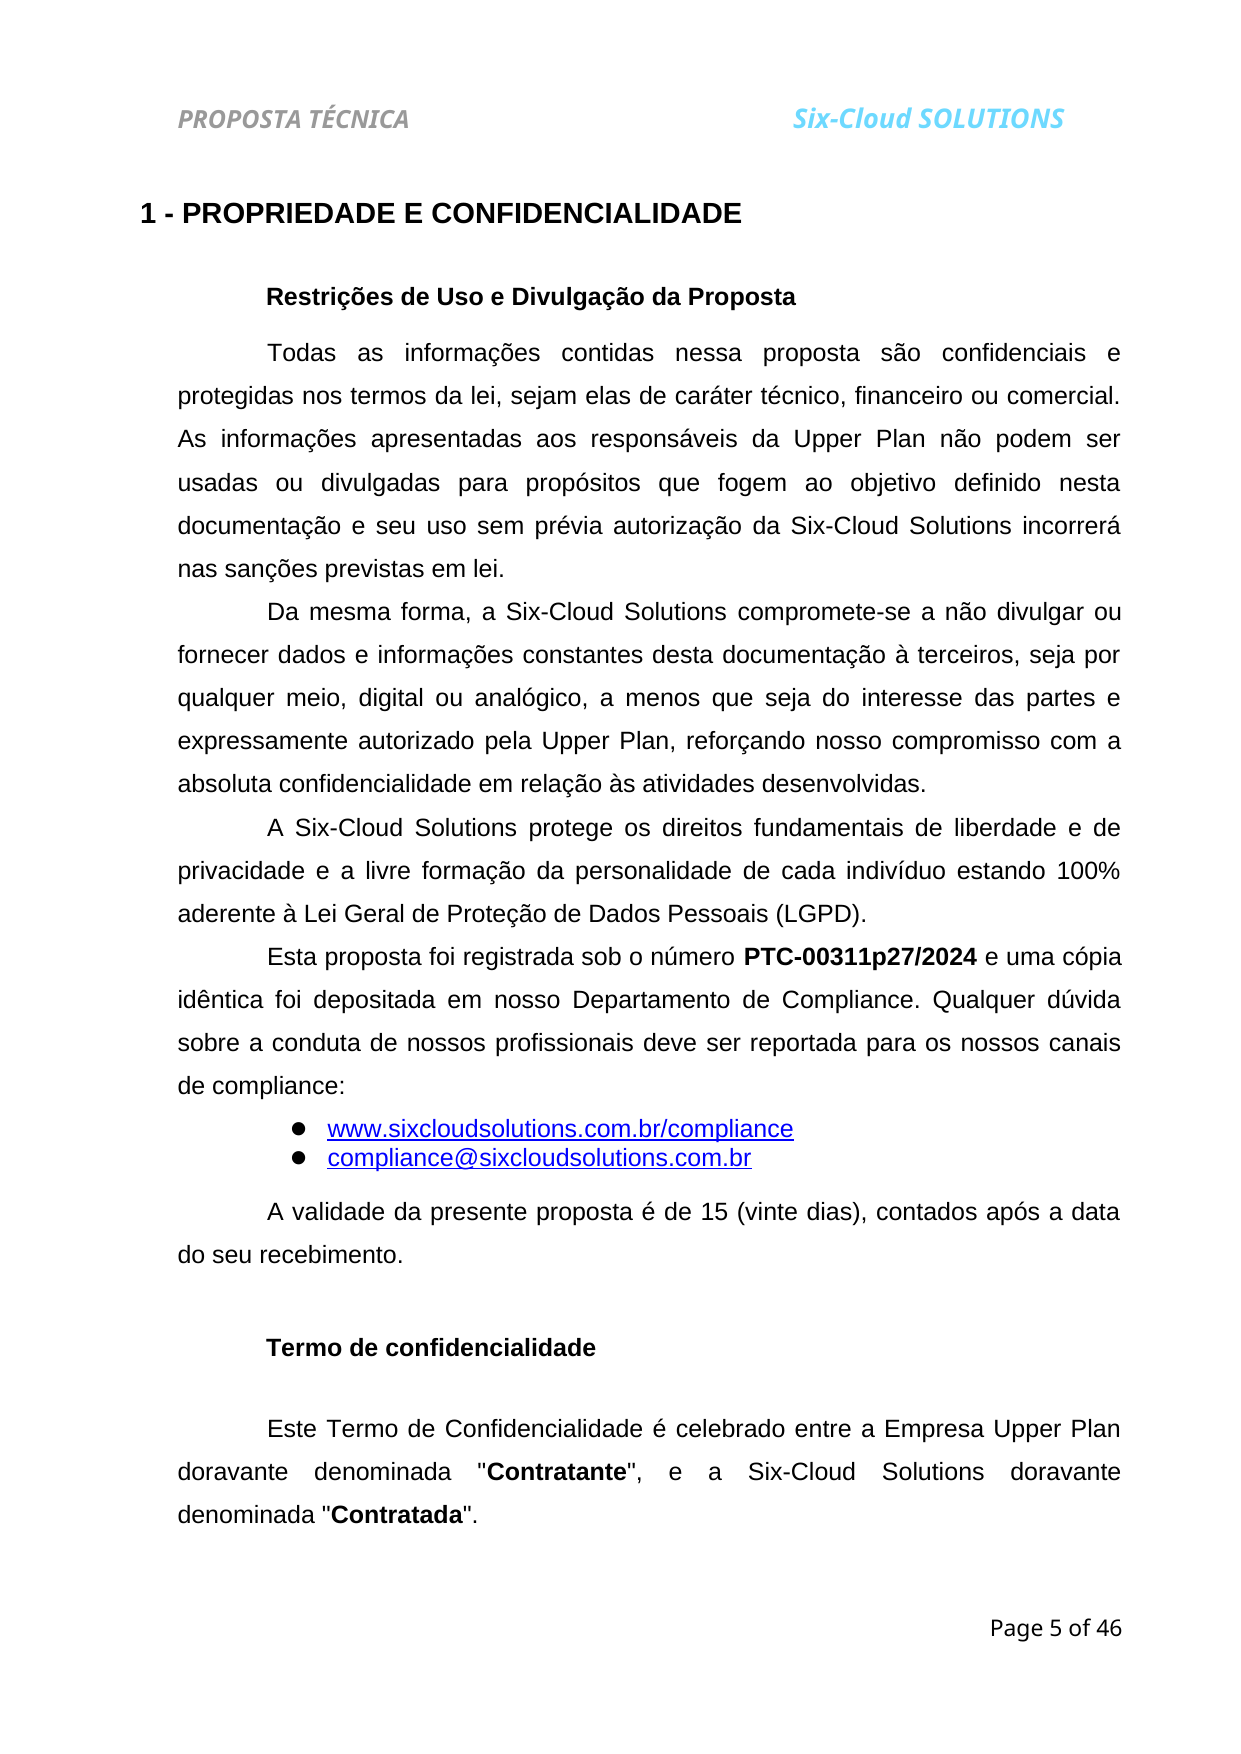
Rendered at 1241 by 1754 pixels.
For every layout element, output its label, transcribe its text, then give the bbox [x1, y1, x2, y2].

text A validade da presente proposta é de 15 (vinte dias), contados após a data do seu recebimento. [177, 1197, 1122, 1269]
subtitle 1 - PROPRIEDADE E CONFIDENCIALIDADE [140, 196, 1122, 229]
text Este Termo de Confidencialidade é celebrado entre a Empresa Upper Plan doravante denominada "Contratante", e a Six-Cloud Solutions doravante denominada "Contratada". [177, 1414, 1122, 1529]
list www.sixcloudsolutions.com.br/compliance [290, 1114, 1122, 1143]
text A Six-Cloud Solutions protege os direitos fundamentais de liberdade e de privacidade e a livre formação da personalidade de cada indivíduo estando 100% aderente à Lei Geral de Proteção de Dados Pessoais (LGPD). [177, 813, 1122, 928]
text Da mesma forma, a Six-Cloud Solutions compromete-se a não divulgar ou fornecer dados e informações constantes desta documentação à terceiros, seja por qualquer meio, digital ou analógico, a menos que seja do interesse das partes e expressamente autorizado pela Upper Plan, reforçando nosso compromisso com a absoluta confidencialidade em relação às atividades desenvolvidas. [177, 597, 1122, 798]
text Esta proposta foi registrada sob o número PTC-00311p27/2024 e uma cópia idêntica foi depositada em nosso Departamento de Compliance. Qualquer dúvida sobre a conduta de nossos profissionais deve ser reportada para os nossos canais de compliance: [177, 942, 1122, 1100]
text Restrições de Uso e Divulgação da Proposta [177, 282, 1122, 311]
text Termo de confidencialidade [177, 1333, 1122, 1362]
list compliance@sixcloudsolutions.com.br [290, 1143, 1122, 1172]
text Todas as informações contidas nessa proposta são confidenciais e protegidas nos termos da lei, sejam elas de caráter técnico, financeiro ou comercial. As informações apresentadas aos responsáveis da Upper Plan não podem ser usadas ou divulgadas para propósitos que fogem ao objetivo definido nesta documentação e seu uso sem prévia autorização da Six-Cloud Solutions incorrerá nas sanções previstas em lei. [177, 338, 1122, 583]
